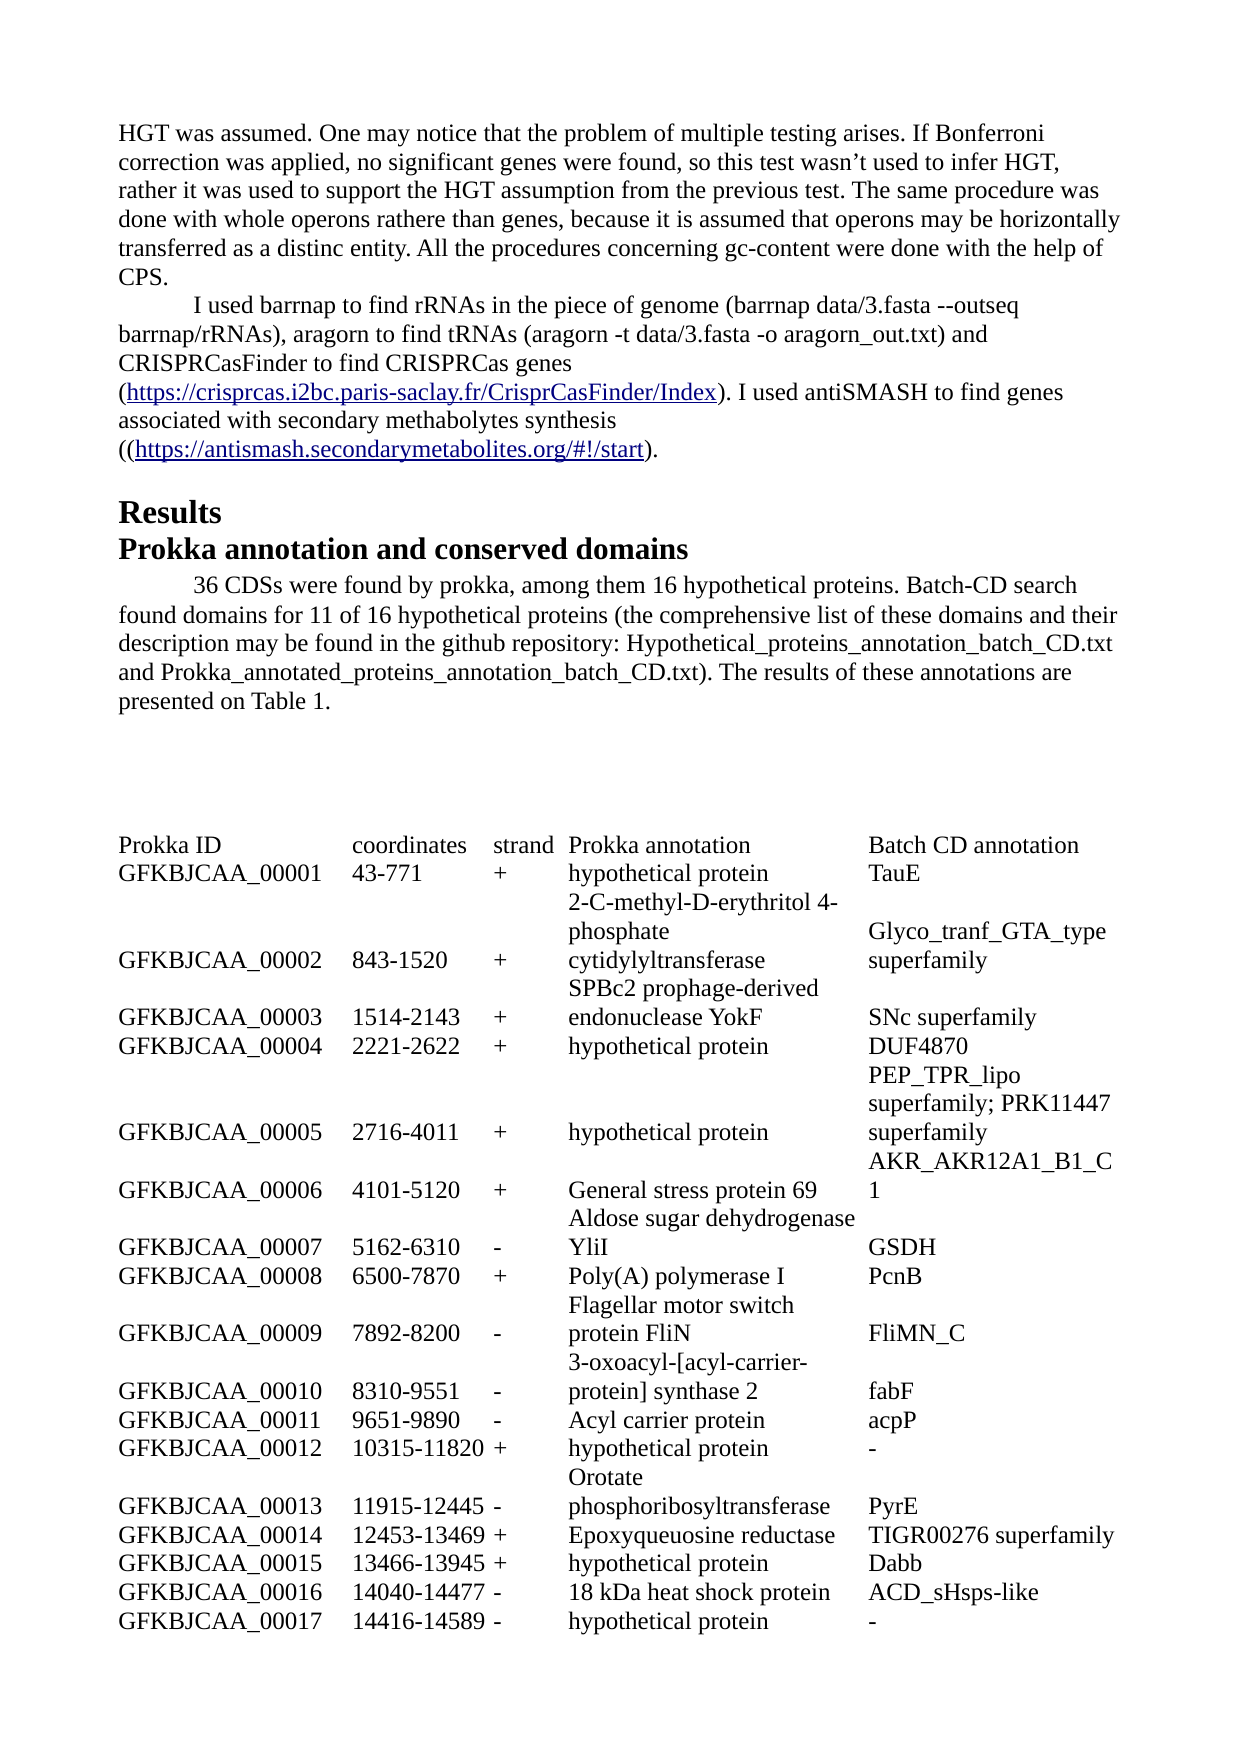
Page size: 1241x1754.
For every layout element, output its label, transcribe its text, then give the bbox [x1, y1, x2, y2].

table_cell GFKBJCAA_00012 [115, 1434, 349, 1462]
table_cell 6500-7870 [349, 1261, 490, 1290]
table_cell + [490, 1520, 565, 1548]
table_cell GFKBJCAA_00015 [115, 1549, 349, 1577]
table_cell GFKBJCAA_00003 [115, 974, 349, 1031]
table_cell hypothetical protein [565, 1060, 865, 1146]
table_cell Glyco_tranf_GTA_type superfamily [865, 887, 1122, 973]
table_cell 14040-14477 [349, 1577, 490, 1606]
table_cell GFKBJCAA_00009 [115, 1290, 349, 1347]
table_cell 43-771 [349, 859, 490, 887]
table_cell - [865, 1434, 1122, 1462]
table_cell GFKBJCAA_00011 [115, 1405, 349, 1433]
table_cell AKR_AKR12A1_B1_C1 [865, 1146, 1122, 1203]
table_cell GFKBJCAA_00008 [115, 1261, 349, 1290]
table_cell hypothetical protein [565, 1549, 865, 1577]
table_cell 2716-4011 [349, 1060, 490, 1146]
table_cell fabF [865, 1347, 1122, 1405]
table_cell SNc superfamily [865, 974, 1122, 1031]
table_cell GFKBJCAA_00010 [115, 1347, 349, 1405]
table_cell 10315-11820 [349, 1434, 490, 1462]
table_cell + [490, 1261, 565, 1290]
table_cell GFKBJCAA_00007 [115, 1204, 349, 1261]
table_cell - [490, 1462, 565, 1520]
table_cell GFKBJCAA_00006 [115, 1146, 349, 1203]
table_cell PyrE [865, 1462, 1122, 1520]
table_cell 14416-14589 [349, 1606, 490, 1635]
table_cell - [490, 1204, 565, 1261]
table_cell 18 kDa heat shock protein [565, 1577, 865, 1606]
table_cell + [490, 859, 565, 887]
table_cell FliMN_C [865, 1290, 1122, 1347]
table_cell 843-1520 [349, 887, 490, 973]
table_cell 2-C-methyl-D-erythritol 4-phosphate cytidylyltransferase [565, 887, 865, 973]
table_cell 2221-2622 [349, 1031, 490, 1060]
table_cell + [490, 974, 565, 1031]
text I used barrnap to find rRNAs in the piece of genome (barrnap data/3.fasta --outseq barrnap/rRNAs), aragorn to find tRNAs (aragorn -t data/3.fasta -o aragorn_out.txt) and CRISPRCasFinder to find CRISPRCas genes (https://crisprcas.i2bc.paris-saclay.fr/CrisprCasFinder/Index). I used antiSMASH to find genes associated with secondary methabolytes synthesis ((https://antismash.secondarymetabolites.org/#!/start). [118, 291, 1122, 463]
table_cell - [865, 1606, 1122, 1635]
table_cell PcnB [865, 1261, 1122, 1290]
table_cell Epoxyqueuosine reductase [565, 1520, 865, 1548]
table_cell - [490, 1290, 565, 1347]
table_cell hypothetical protein [565, 1031, 865, 1060]
table_cell hypothetical protein [565, 859, 865, 887]
table_cell Dabb [865, 1549, 1122, 1577]
table_cell - [490, 1577, 565, 1606]
table_cell hypothetical protein [565, 1434, 865, 1462]
table_cell DUF4870 [865, 1031, 1122, 1060]
text Prokka annotation and conserved domains [118, 530, 1122, 566]
table_cell SPBc2 prophage-derived endonuclease YokF [565, 974, 865, 1031]
table_header Prokka annotation [565, 830, 865, 858]
table_cell GFKBJCAA_00002 [115, 887, 349, 973]
table_cell Poly(A) polymerase I [565, 1261, 865, 1290]
table_cell 8310-9551 [349, 1347, 490, 1405]
table_header Prokka ID [115, 830, 349, 858]
table_cell GSDH [865, 1204, 1122, 1261]
table_cell + [490, 1549, 565, 1577]
text HGT was assumed. One may notice that the problem of multiple testing arises. If Bonferroni correction was applied, no significant genes were found, so this test wasn’t used to infer HGT, rather it was used to support the HGT assumption from the previous test. The same procedure was done with whole operons rathere than genes, because it is assumed that operons may be horizontally transferred as a distinc entity. All the procedures concerning gc-content were done with the help of CPS. [118, 118, 1122, 291]
table_header strand [490, 830, 565, 858]
table_cell ACD_sHsps-like [865, 1577, 1122, 1606]
table_cell GFKBJCAA_00004 [115, 1031, 349, 1060]
table_cell 3-oxoacyl-[acyl-carrier-protein] synthase 2 [565, 1347, 865, 1405]
table_cell 7892-8200 [349, 1290, 490, 1347]
table_cell hypothetical protein [565, 1606, 865, 1635]
table_cell - [490, 1606, 565, 1635]
table_cell - [490, 1347, 565, 1405]
table_cell GFKBJCAA_00014 [115, 1520, 349, 1548]
table_cell GFKBJCAA_00005 [115, 1060, 349, 1146]
table_cell General stress protein 69 [565, 1146, 865, 1203]
table_cell - [490, 1405, 565, 1433]
table_cell + [490, 1434, 565, 1462]
table_cell GFKBJCAA_00013 [115, 1462, 349, 1520]
table_cell GFKBJCAA_00016 [115, 1577, 349, 1606]
text 36 CDSs were found by prokka, among them 16 hypothetical proteins. Batch-CD search found domains for 11 of 16 hypothetical proteins (the comprehensive list of these domains and their description may be found in the github repository: Hypothetical_proteins_annotation_batch_CD.txt and Prokka_annotated_proteins_annotation_batch_CD.txt). The results of these annotations are presented on Table 1. [118, 566, 1122, 715]
table_header Batch CD annotation [865, 830, 1122, 858]
table_cell + [490, 1146, 565, 1203]
table_cell acpP [865, 1405, 1122, 1433]
table_header coordinates [349, 830, 490, 858]
table_cell 5162-6310 [349, 1204, 490, 1261]
table_cell 1514-2143 [349, 974, 490, 1031]
text Results [118, 492, 1122, 530]
table_cell + [490, 1031, 565, 1060]
table_cell 4101-5120 [349, 1146, 490, 1203]
table_cell Acyl carrier protein [565, 1405, 865, 1433]
table_cell 13466-13945 [349, 1549, 490, 1577]
table_cell PEP_TPR_lipo superfamily; PRK11447 superfamily [865, 1060, 1122, 1146]
table_cell Aldose sugar dehydrogenase YliI [565, 1204, 865, 1261]
table_cell 11915-12445 [349, 1462, 490, 1520]
table_cell Orotate phosphoribosyltransferase [565, 1462, 865, 1520]
table_cell 9651-9890 [349, 1405, 490, 1433]
table_cell GFKBJCAA_00001 [115, 859, 349, 887]
table_cell GFKBJCAA_00017 [115, 1606, 349, 1635]
table_cell Flagellar motor switch protein FliN [565, 1290, 865, 1347]
table_cell TauE [865, 859, 1122, 887]
table_cell + [490, 887, 565, 973]
table_cell 12453-13469 [349, 1520, 490, 1548]
table_cell + [490, 1060, 565, 1146]
table_cell TIGR00276 superfamily [865, 1520, 1122, 1548]
